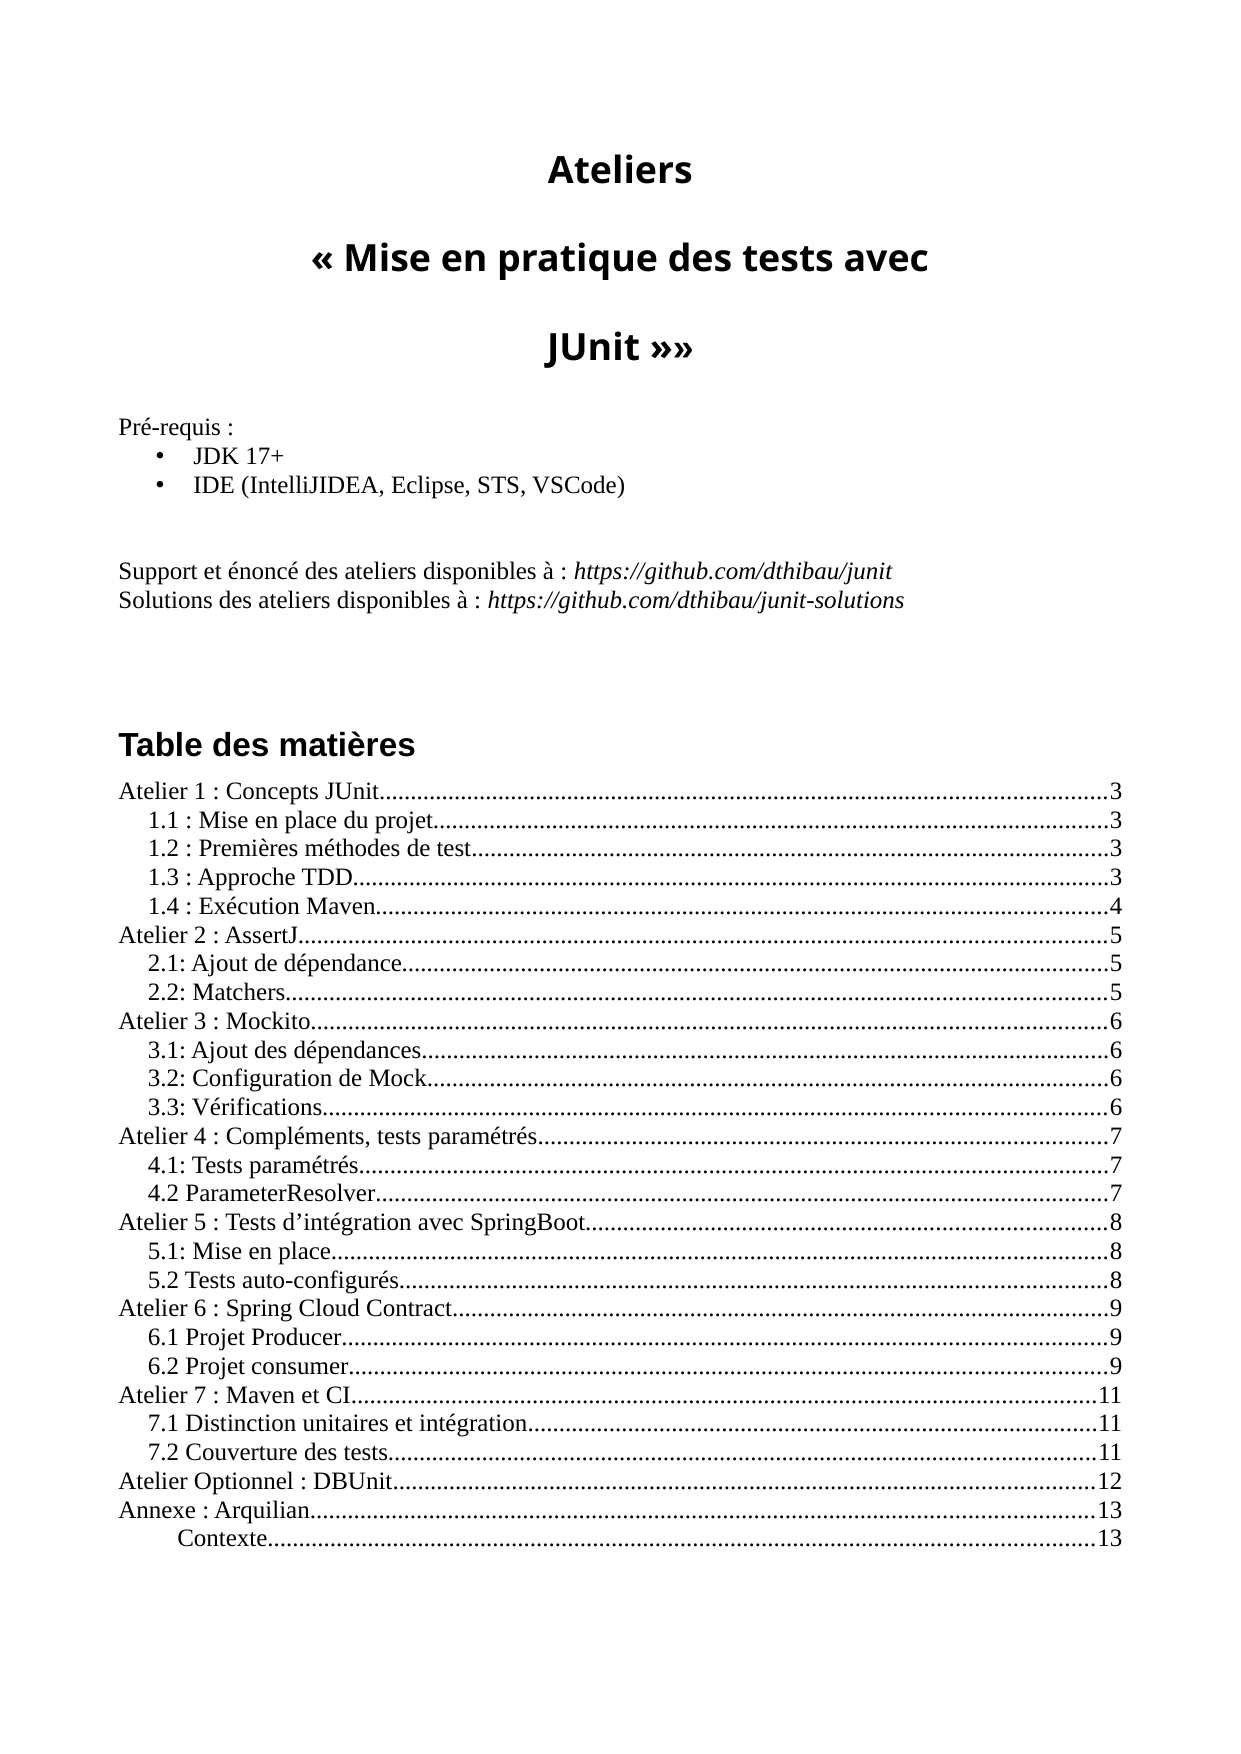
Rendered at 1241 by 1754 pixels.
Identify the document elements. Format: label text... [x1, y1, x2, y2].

text 5.1: Mise en place 8 [148, 1236, 1122, 1265]
text 4.1: Tests paramétrés 7 [148, 1150, 1122, 1178]
text 3.3: Vérifications 6 [148, 1092, 1122, 1121]
text Solutions des ateliers disponibles à : https://github.com/dthibau/junit-solutions [118, 585, 1122, 614]
text 2.1: Ajout de dépendance 5 [148, 948, 1122, 977]
text 3.1: Ajout des dépendances 6 [148, 1035, 1122, 1063]
text 1.4 : Exécution Maven 4 [148, 891, 1122, 920]
text 6.2 Projet consumer 9 [148, 1351, 1122, 1380]
text 7.1 Distinction unitaires et intégration 11 [148, 1408, 1122, 1437]
text Annexe : Arquilian 13 [118, 1495, 1122, 1523]
list IDE (IntelliJIDEA, Eclipse, STS, VSCode) [156, 470, 1122, 499]
text 7.2 Couverture des tests 11 [148, 1437, 1122, 1466]
text 1.1 : Mise en place du projet 3 [148, 805, 1122, 833]
title Ateliers [118, 143, 1122, 194]
text Atelier 7 : Maven et CI 11 [118, 1380, 1122, 1408]
text Contexte 13 [177, 1523, 1122, 1552]
text Atelier 1 : Concepts JUnit 3 [118, 776, 1122, 805]
subtitle Table des matières [118, 725, 1122, 763]
title « Mise en pratique des tests avec [118, 232, 1122, 283]
text Atelier 4 : Compléments, tests paramétrés 7 [118, 1121, 1122, 1150]
text 1.2 : Premières méthodes de test 3 [148, 833, 1122, 862]
text 2.2: Matchers 5 [148, 977, 1122, 1006]
text 3.2: Configuration de Mock 6 [148, 1063, 1122, 1092]
text Support et énoncé des ateliers disponibles à : https://github.com/dthibau/junit [118, 556, 1122, 585]
text 4.2 ParameterResolver 7 [148, 1178, 1122, 1207]
list JDK 17+ [156, 441, 1122, 470]
text Atelier 6 : Spring Cloud Contract 9 [118, 1293, 1122, 1322]
text 6.1 Projet Producer 9 [148, 1322, 1122, 1351]
text Atelier 5 : Tests d’intégration avec SpringBoot 8 [118, 1207, 1122, 1236]
text Pré-requis : [118, 412, 1122, 441]
text 5.2 Tests auto-configurés 8 [148, 1265, 1122, 1293]
text Atelier Optionnel : DBUnit 12 [118, 1466, 1122, 1495]
title JUnit »» [118, 320, 1122, 371]
text Atelier 2 : AssertJ 5 [118, 920, 1122, 948]
text 1.3 : Approche TDD 3 [148, 862, 1122, 891]
text Atelier 3 : Mockito 6 [118, 1006, 1122, 1035]
